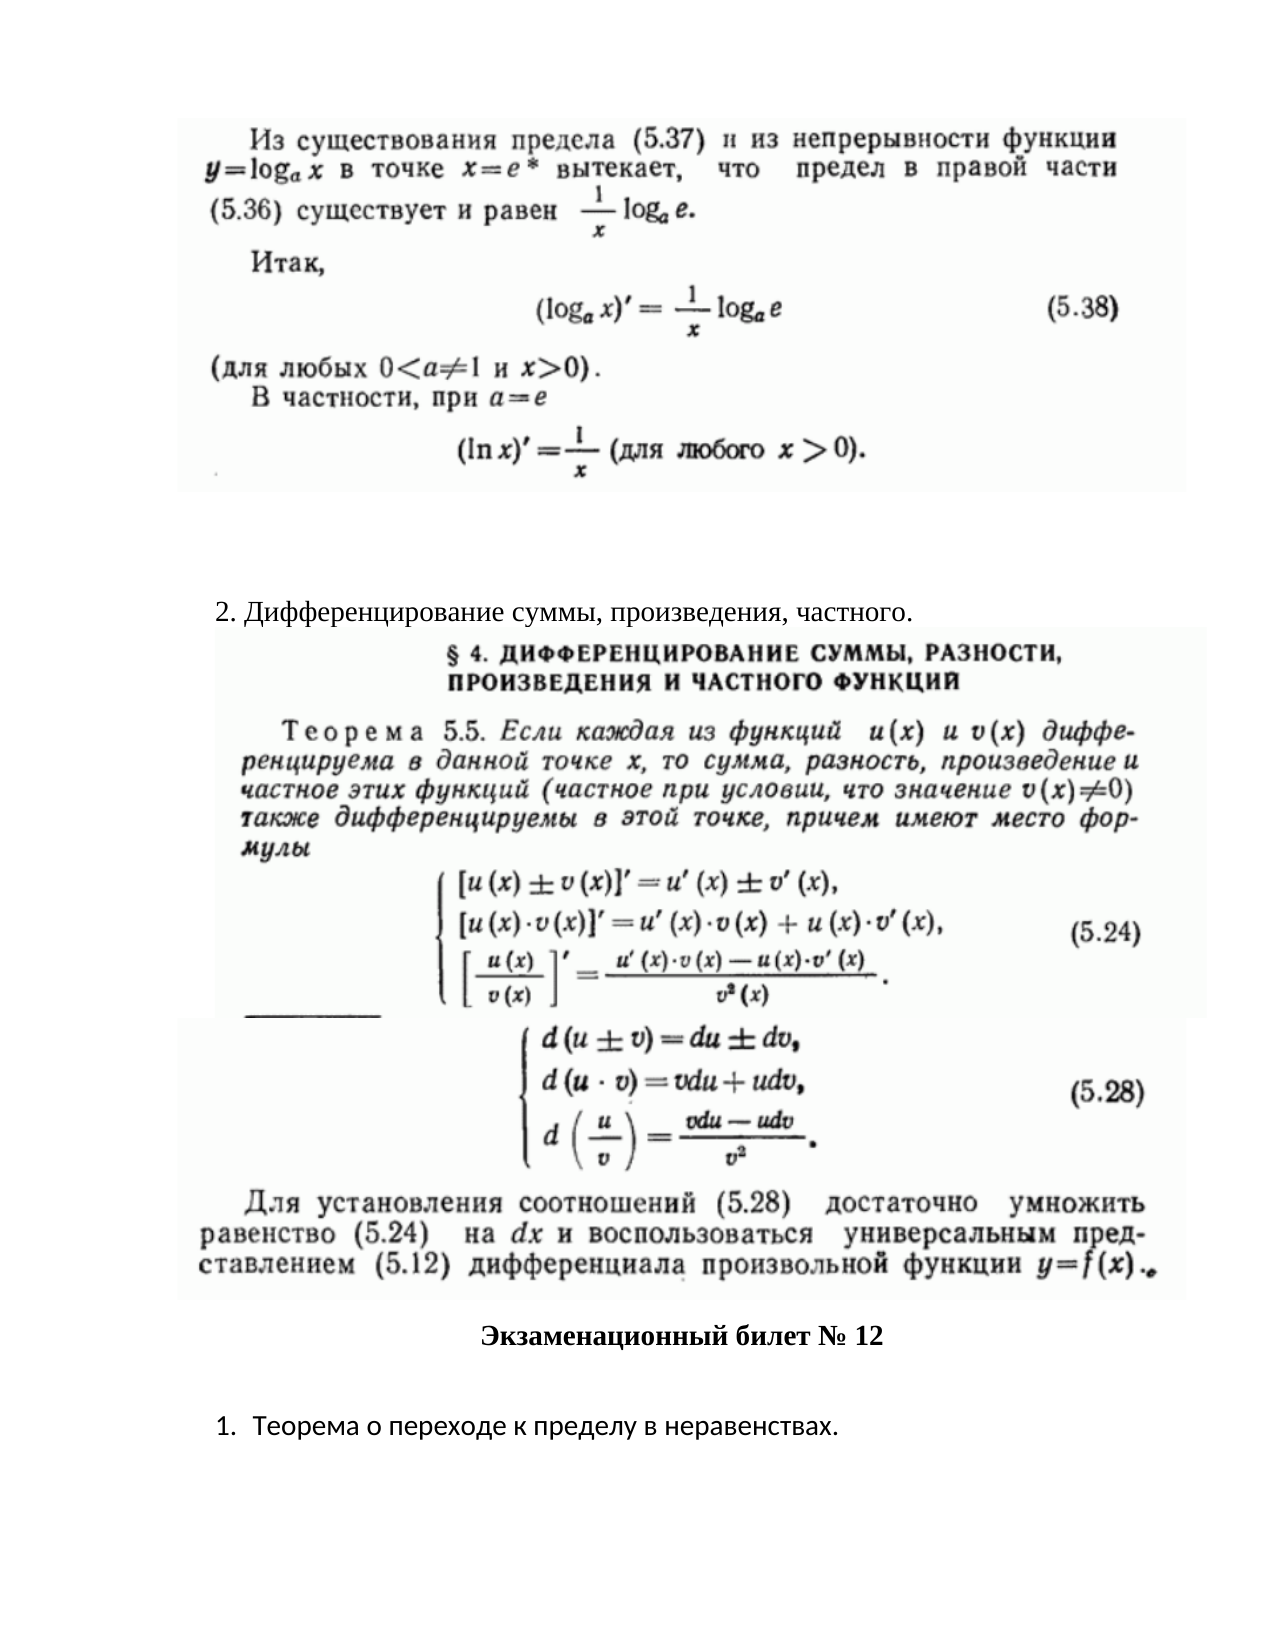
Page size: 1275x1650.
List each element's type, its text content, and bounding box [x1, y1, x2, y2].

subtitle 2. Дифференцирование суммы, произведения, частного. [215, 594, 1186, 627]
picture [177, 627, 1224, 1300]
picture [177, 118, 1187, 492]
list Теорема о переходе к пределу в неравенствах. [215, 1407, 1186, 1442]
title Экзаменационный билет № 12 [177, 1318, 1186, 1352]
